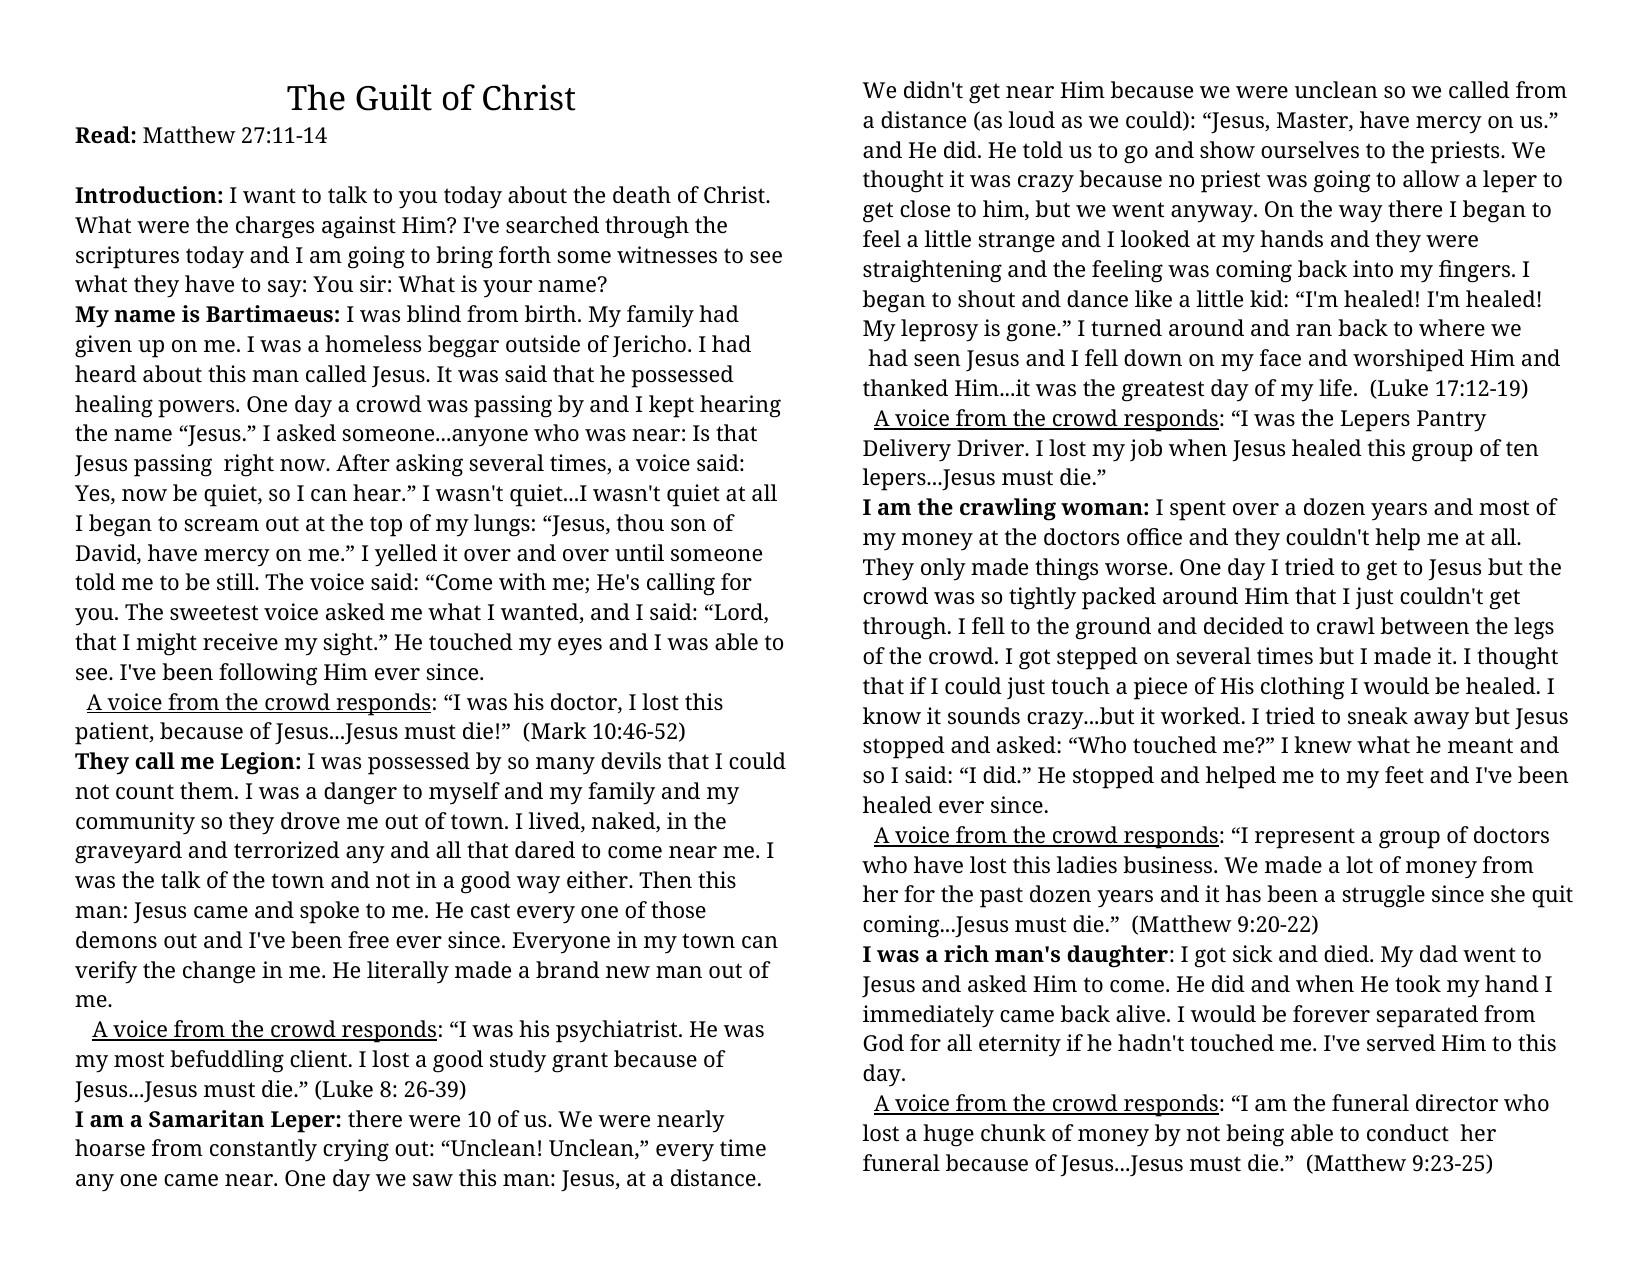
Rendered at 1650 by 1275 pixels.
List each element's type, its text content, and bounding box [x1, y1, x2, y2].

text A voice from the crowd responds: “I was his doctor, I lost this patient, because of Jesus...Jesus must die!” (Mark 10:46-52) [75, 686, 787, 746]
text A voice from the crowd responds: “I represent a group of doctors who have lost this ladies business. We made a lot of money from her for the past dozen years and it has been a struggle since she quit coming...Jesus must die.” (Matthew 9:20-22) [862, 820, 1575, 939]
text A voice from the crowd responds: “I am the funeral director who lost a huge chunk of money by not being able to conduct her funeral because of Jesus...Jesus must die.” (Matthew 9:23-25) [862, 1088, 1575, 1177]
text They call me Legion: I was possessed by so many devils that I could not count them. I was a danger to myself and my family and my community so they drove me out of town. I lived, naked, in the graveyard and terrorized any and all that dared to come near me. I was the talk of the town and not in a good way either. Then this man: Jesus came and spoke to me. He cast every one of those demons out and I've been free ever since. Everyone in my town can verify the change in me. He literally made a brand new man out of me. [75, 746, 787, 1014]
subtitle Introduction: I want to talk to you today about the death of Christ. What were the charges against Him? I've searched through the scriptures today and I am going to bring forth some witnesses to see what they have to say: You sir: What is your name? [75, 180, 787, 299]
text I was a rich man's daughter: I got sick and died. My dad went to Jesus and asked Him to come. He did and when He took my hand I immediately came back alive. I would be forever separated from God for all eternity if he hadn't touched me. I've served Him to this day. [862, 939, 1575, 1088]
text The Guilt of Christ [75, 75, 787, 120]
text Read: Matthew 27:11-14 [75, 120, 787, 150]
text had seen Jesus and I fell down on my face and worshiped Him and thanked Him...it was the greatest day of my life. (Luke 17:12-19) [862, 343, 1575, 403]
text A voice from the crowd responds: “I was his psychiatrist. He was my most befuddling client. I lost a good study grant because of Jesus...Jesus must die.” (Luke 8: 26-39) [75, 1014, 787, 1103]
text I am the crawling woman: I spent over a dozen years and most of my money at the doctors office and they couldn't help me at all. They only made things worse. One day I tried to get to Jesus but the crowd was so tightly packed around Him that I just couldn't get through. I fell to the ground and decided to crawl between the legs of the crowd. I got stepped on several times but I made it. I thought that if I could just touch a piece of His clothing I would be healed. I know it sounds crazy...but it worked. I tried to sneak away but Jesus stopped and asked: “Who touched me?” I knew what he meant and so I said: “I did.” He stopped and helped me to my feet and I've been healed ever since. [862, 492, 1575, 820]
text A voice from the crowd responds: “I was the Lepers Pantry Delivery Driver. I lost my job when Jesus healed this group of ten lepers...Jesus must die.” [862, 403, 1575, 492]
text We didn't get near Him because we were unclean so we called from a distance (as loud as we could): “Jesus, Master, have mercy on us.” and He did. He told us to go and show ourselves to the priests. We thought it was crazy because no priest was going to allow a leper to get close to him, but we went anyway. On the way there I began to feel a little strange and I looked at my hands and they were straightening and the feeling was coming back into my fingers. I began to shout and dance like a little kid: “I'm healed! I'm healed! My leprosy is gone.” I turned around and ran back to where we [862, 75, 1575, 343]
text I am a Samaritan Leper: there were 10 of us. We were nearly hoarse from constantly crying out: “Unclean! Unclean,” every time any one came near. One day we saw this man: Jesus, at a distance. [75, 1103, 787, 1193]
text My name is Bartimaeus: I was blind from birth. My family had given up on me. I was a homeless beggar outside of Jericho. I had heard about this man called Jesus. It was said that he possessed healing powers. One day a crowd was passing by and I kept hearing the name “Jesus.” I asked someone...anyone who was near: Is that Jesus passing right now. After asking several times, a voice said: Yes, now be quiet, so I can hear.” I wasn't quiet...I wasn't quiet at all I began to scream out at the top of my lungs: “Jesus, thou son of David, have mercy on me.” I yelled it over and over until someone told me to be still. The voice said: “Come with me; He's calling for you. The sweetest voice asked me what I wanted, and I said: “Lord, that I might receive my sight.” He touched my eyes and I was able to see. I've been following Him ever since. [75, 299, 787, 686]
